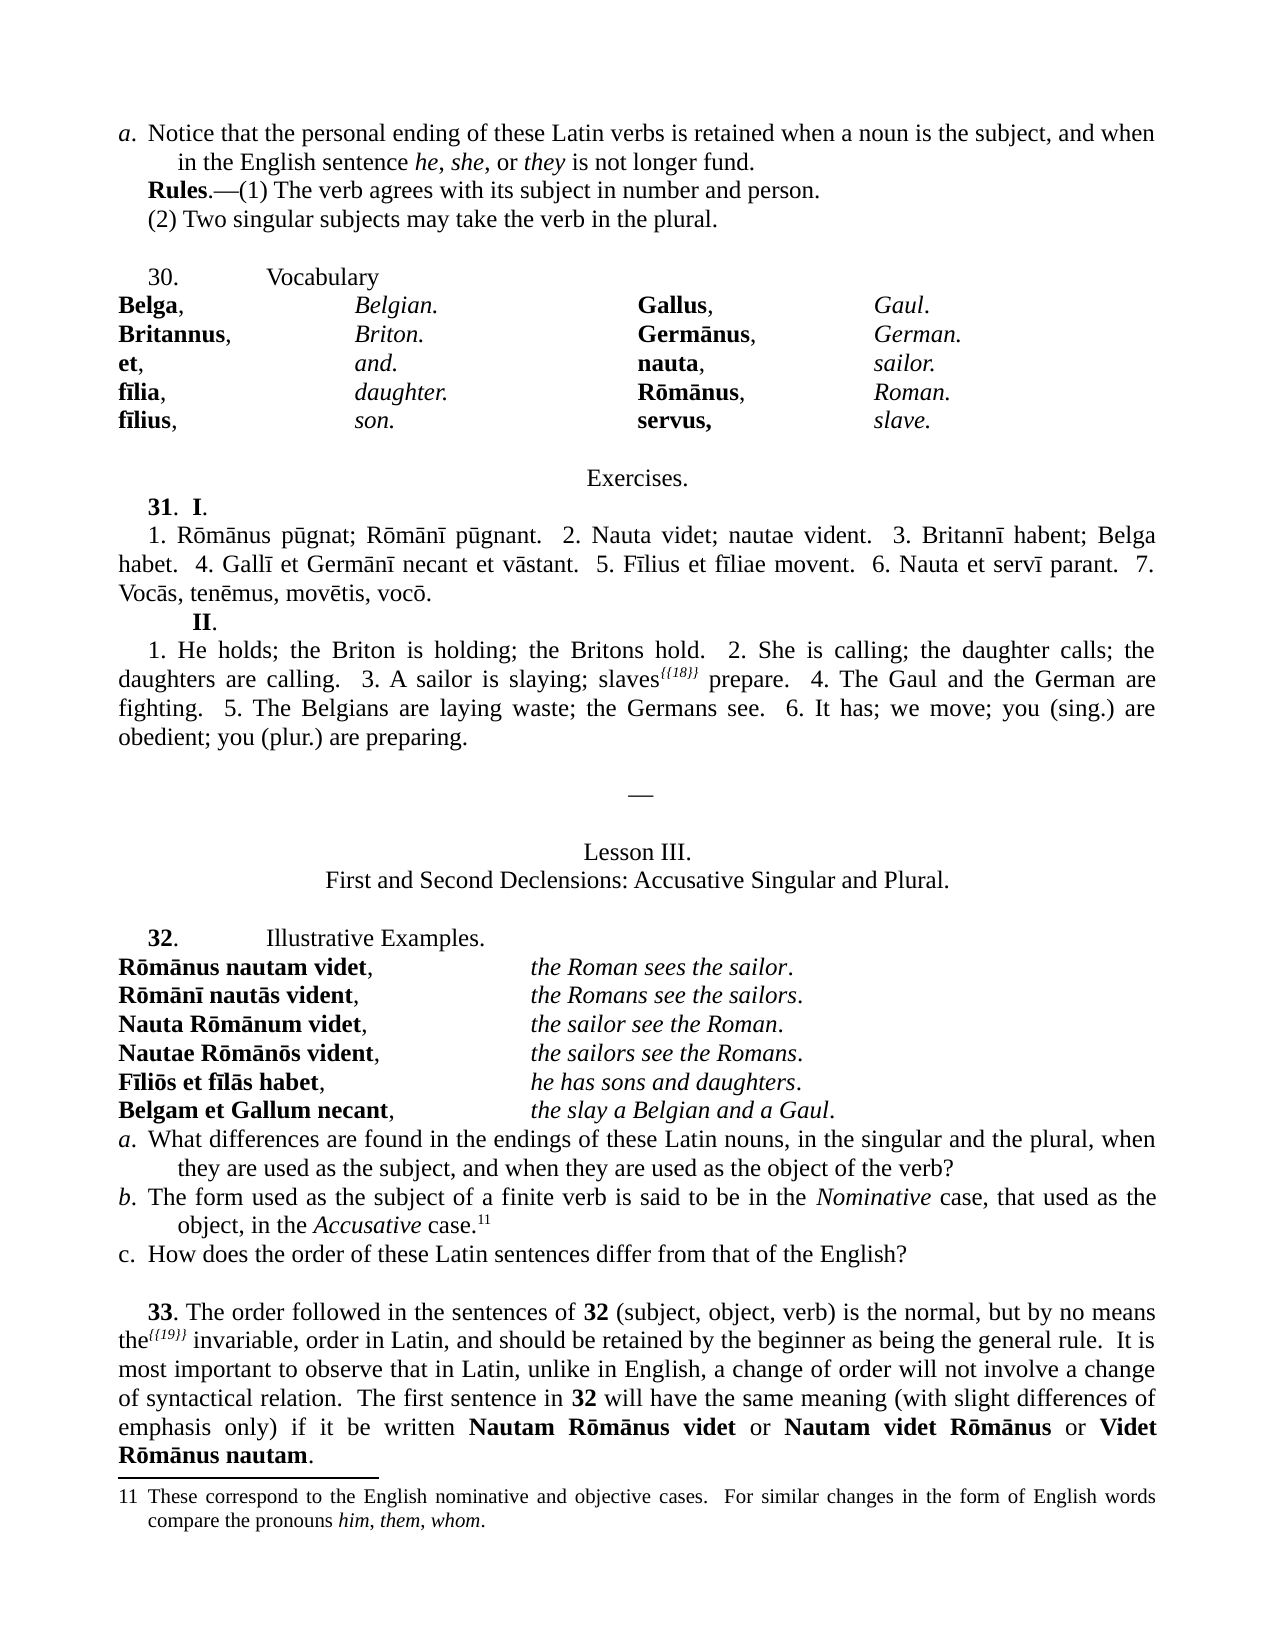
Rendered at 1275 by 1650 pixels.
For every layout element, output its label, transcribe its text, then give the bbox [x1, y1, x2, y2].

text a. What differences are found in the endings of these Latin nouns, in the singular and the plural, when they are used as the subject, and when they are used as the object of the verb? [118, 1124, 1157, 1182]
text Rules.—(1) The verb agrees with its subject in number and person. [118, 176, 1157, 204]
text (2) Two singular subjects may take the verb in the plural. [118, 204, 1157, 233]
text b. The form used as the subject of a finite verb is said to be in the Nominative case, that used as the object, in the Accusative case. [118, 1182, 1157, 1239]
text Germānus, German. [637, 319, 1157, 348]
text 1. Rōmānus pūgnat; Rōmānī pūgnant. 2. Nauta videt; nautae vident. 3. Britannī habent; Belga habet. 4. Gallī et Germānī necant et vāstant. 5. Fīlius et fīliae movent. 6. Nauta et servī parant. 7. Vocās, tenēmus, movētis, vocō. [118, 521, 1157, 607]
text Lesson III. [118, 837, 1157, 866]
text 33. The order followed in the sentences of 32 (subject, object, verb) is the normal, but by no means the{{19}} invariable, order in Latin, and should be retained by the beginner as being the general rule. It is most important to observe that in Latin, unlike in English, a change of order will not involve a change of syntactical relation. The first sentence in 32 will have the same meaning (with slight differences of emphasis only) if it be written Nautam Rōmānus videt or Nautam videt Rōmānus or Videt Rōmānus nautam. [118, 1297, 1157, 1469]
text First and Second Declensions: Accusative Singular and Plural. [118, 866, 1157, 894]
text 31. I. [118, 492, 1157, 521]
text Belgam et Gallum necant, the slay a Belgian and a Gaul. [118, 1096, 1157, 1124]
text Rōmānus, Roman. [637, 377, 1157, 406]
text Rōmānī nautās vident, the Romans see the sailors. [118, 981, 1157, 1009]
text c. How does the order of these Latin sentences differ from that of the English? [118, 1239, 1157, 1268]
text servus, slave. [637, 406, 1157, 434]
text — [118, 779, 1157, 808]
text Gallus, Gaul. [637, 291, 1157, 319]
text Nautae Rōmānōs vident, the sailors see the Romans. [118, 1038, 1157, 1067]
text 30. Vocabulary [118, 262, 1157, 291]
text Exercises. [118, 463, 1157, 492]
text a. Notice that the personal ending of these Latin verbs is retained when a noun is the subject, and when in the English sentence he, she, or they is not longer fund. [118, 118, 1157, 176]
text Fīliōs et fīlās habet, he has sons and daughters. [118, 1067, 1157, 1096]
text Britannus, Briton. [118, 319, 637, 348]
text Nauta Rōmānum videt, the sailor see the Roman. [118, 1009, 1157, 1038]
text et, and. [118, 348, 637, 377]
text II. [118, 607, 1157, 636]
text Rōmānus nautam videt, the Roman sees the sailor. [118, 952, 1157, 981]
text fīlius, son. [118, 406, 637, 434]
text Belga, Belgian. [118, 291, 637, 319]
text nauta, sailor. [637, 348, 1157, 377]
text 32. Illustrative Examples. [118, 923, 1157, 952]
text fīlia, daughter. [118, 377, 637, 406]
text These correspond to the English nominative and objective cases. For similar changes in the form of English words compare the pronouns him, them, whom. [118, 1484, 1157, 1532]
text 1. He holds; the Briton is holding; the Britons hold. 2. She is calling; the daughter calls; the daughters are calling. 3. A sailor is slaying; slaves{{18}} prepare. 4. The Gaul and the German are fighting. 5. The Belgians are laying waste; the Germans see. 6. It has; we move; you (sing.) are obedient; you (plur.) are preparing. [118, 636, 1157, 751]
